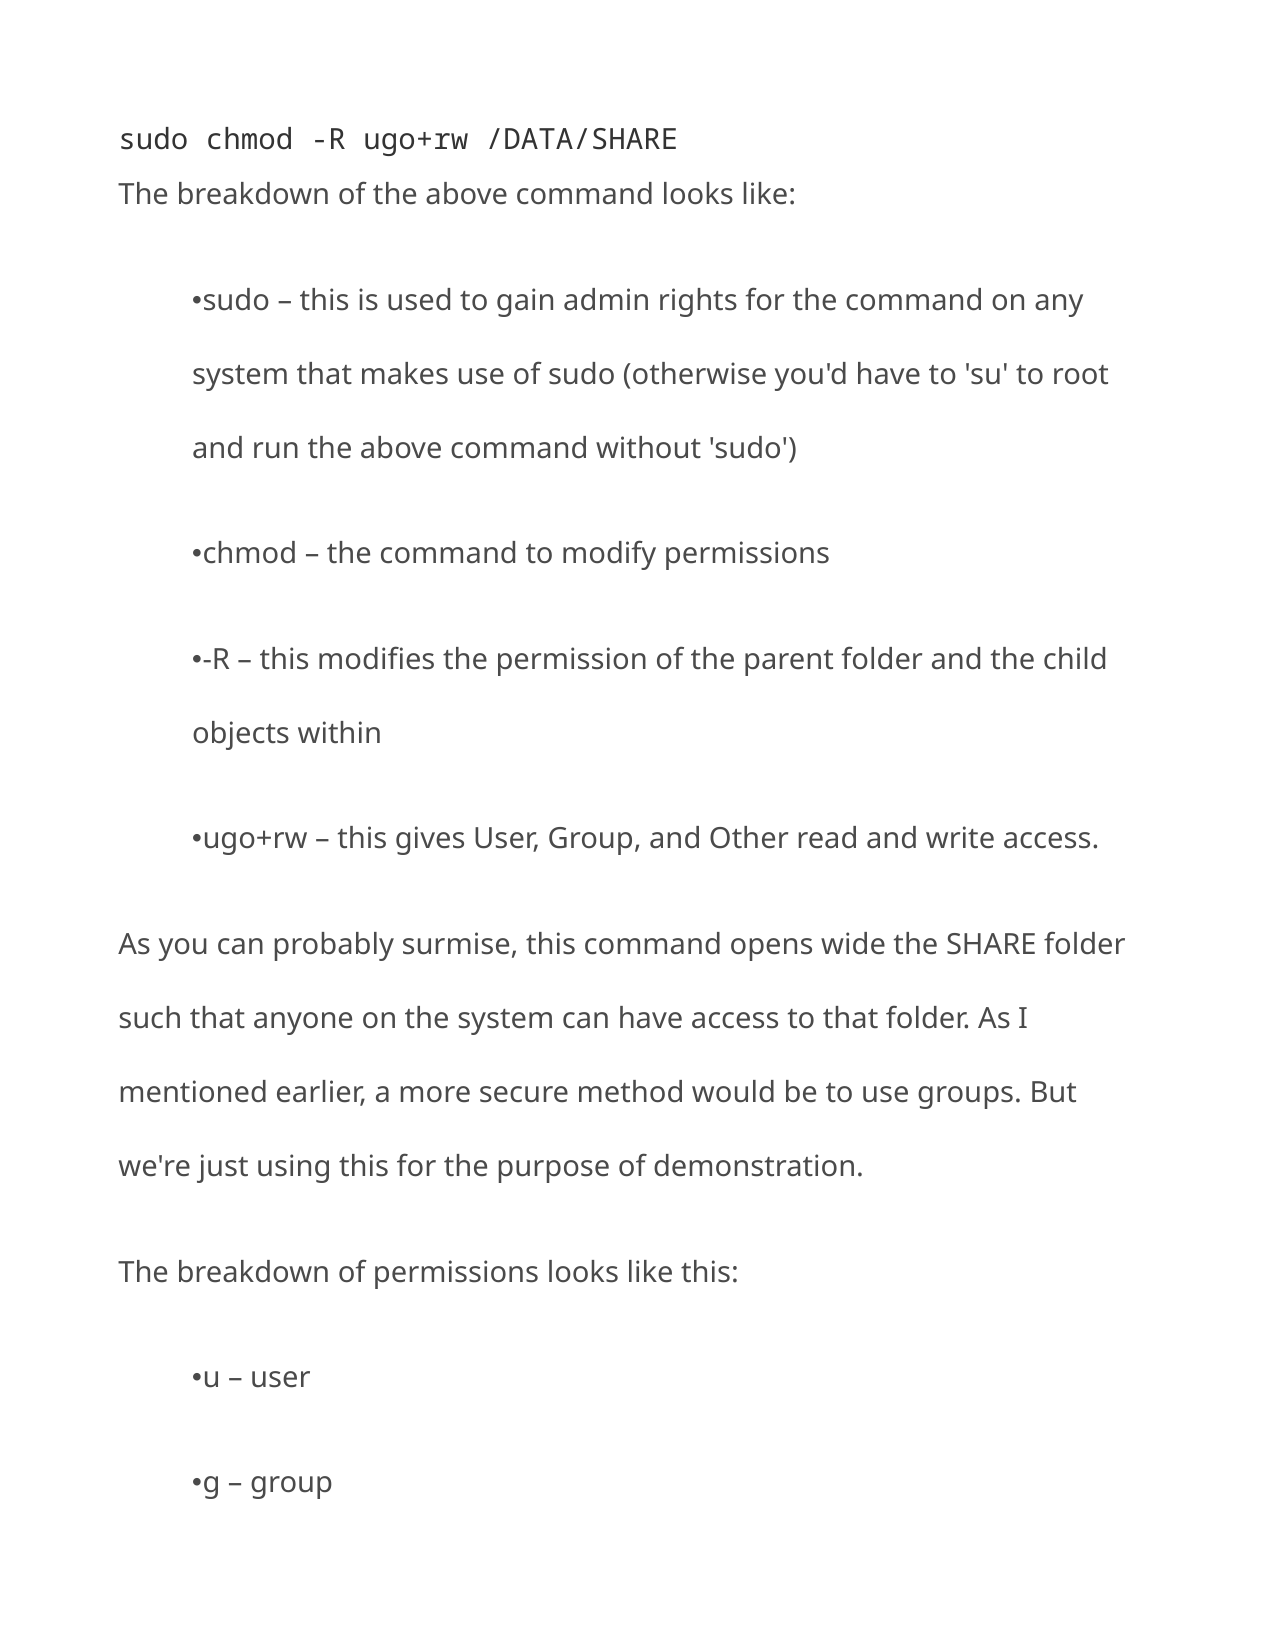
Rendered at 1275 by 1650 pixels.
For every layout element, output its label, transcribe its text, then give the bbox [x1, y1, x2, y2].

list g – group [118, 1462, 1157, 1501]
text The breakdown of the above command looks like: [118, 173, 1157, 213]
text sudo chmod -R ugo+rw /DATA/SHARE [118, 118, 1157, 158]
text The breakdown of permissions looks like this: [118, 1251, 1157, 1291]
text As you can probably surmise, this command opens wide the SHARE folder such that anyone on the system can have access to that folder. As I mentioned earlier, a more secure method would be to use groups. But we're just using this for the purpose of demonstration. [118, 923, 1157, 1185]
list ugo+rw – this gives User, Group, and Other read and write access. [118, 818, 1157, 857]
list sudo – this is used to gain admin rights for the command on any system that makes use of sudo (otherwise you'd have to 'su' to root and run the above command without 'sudo') [118, 279, 1157, 467]
list -R – this modifies the permission of the parent folder and the child objects within [118, 638, 1157, 752]
list u – user [118, 1356, 1157, 1396]
list chmod – the command to modify permissions [118, 533, 1157, 572]
